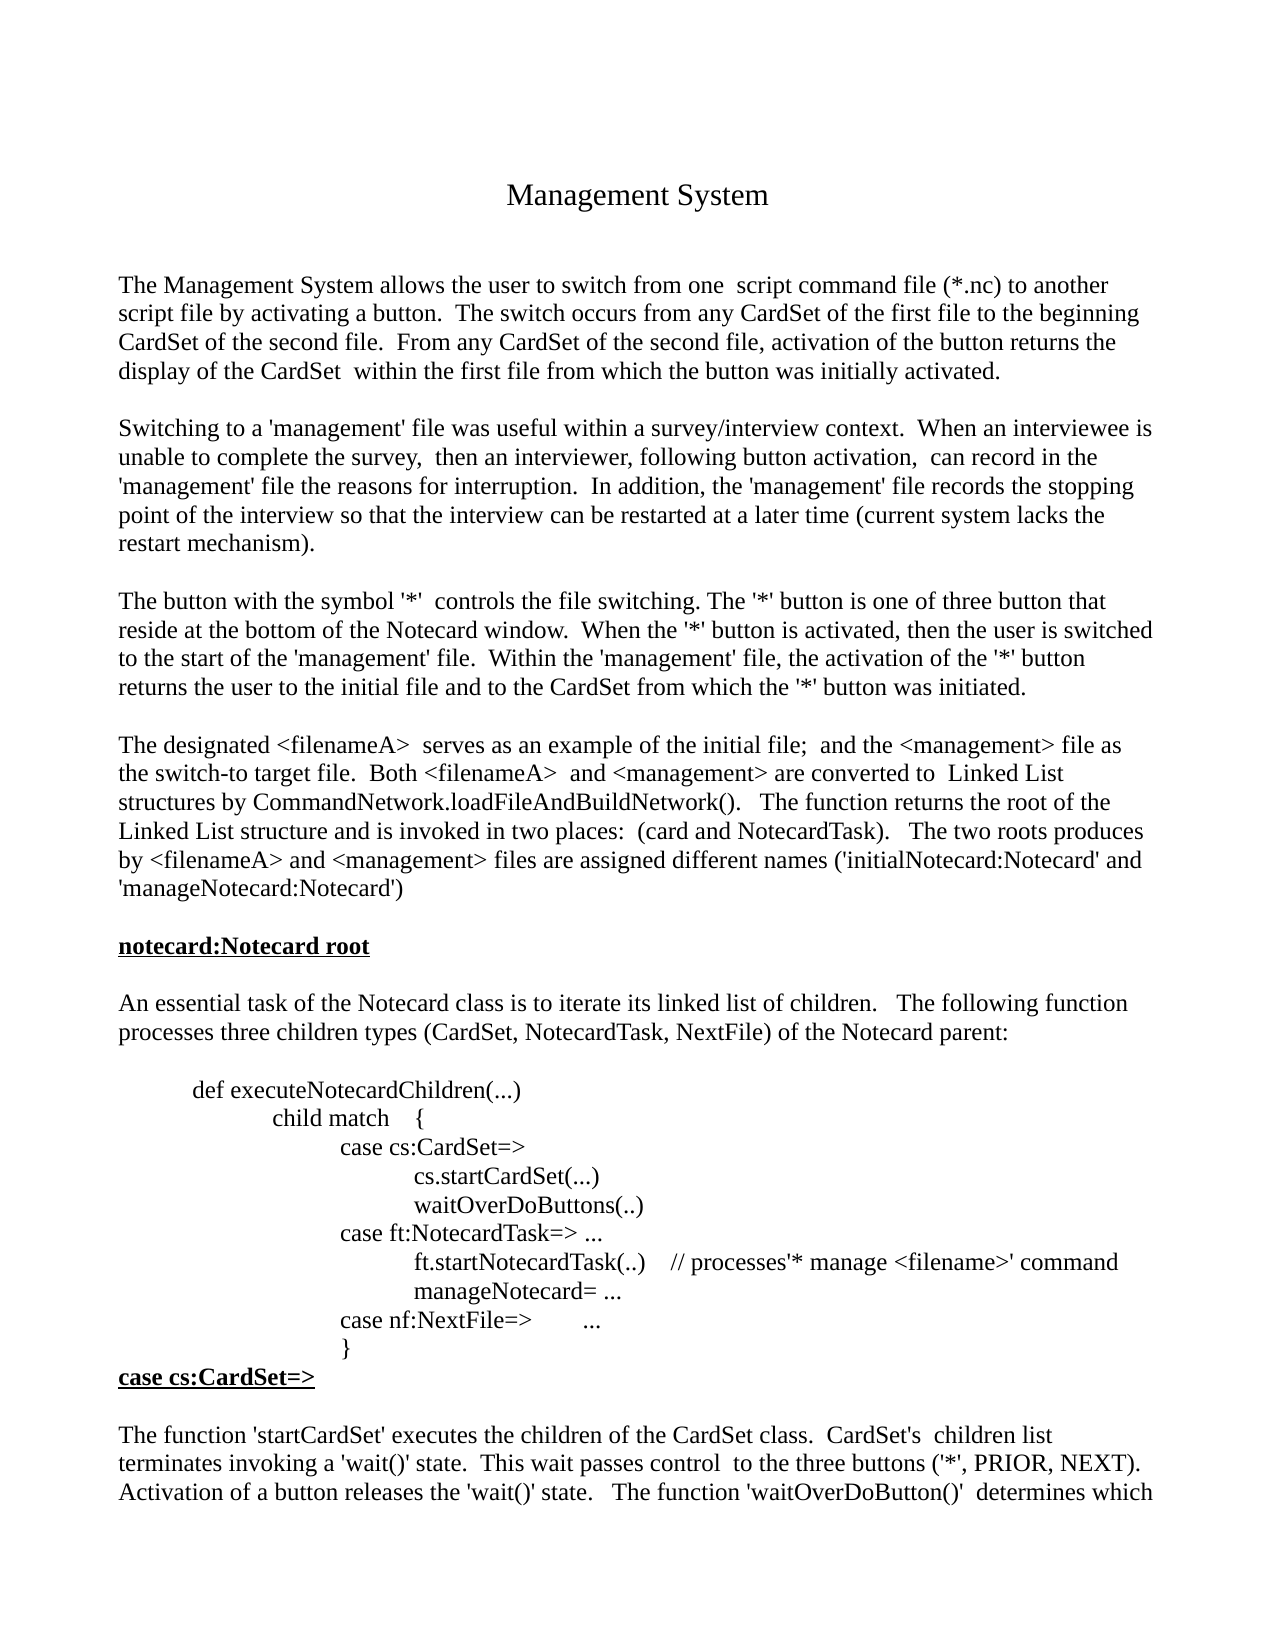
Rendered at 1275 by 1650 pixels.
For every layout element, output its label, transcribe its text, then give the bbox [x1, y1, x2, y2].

text case cs:CardSet=> [118, 1362, 1157, 1391]
text waitOverDoButtons(..) [118, 1190, 1157, 1218]
text Management System [118, 176, 1157, 212]
text manageNotecard= ... [118, 1276, 1157, 1305]
text The function 'startCardSet' executes the children of the CardSet class. CardSet's children list terminates invoking a 'wait()' state. This wait passes control to the three buttons ('*', PRIOR, NEXT). Activation of a button releases the 'wait()' state. The function 'waitOverDoButton()' determines which [118, 1420, 1157, 1506]
text ft.startNotecardTask(..) // processes'* manage <filename>' command [118, 1247, 1157, 1276]
text cs.startCardSet(...) [118, 1161, 1157, 1190]
text An essential task of the Notecard class is to iterate its linked list of children. The following function processes three children types (CardSet, NotecardTask, NextFile) of the Notecard parent: [118, 988, 1157, 1046]
text The button with the symbol '*' controls the file switching. The '*' button is one of three button that reside at the bottom of the Notecard window. When the '*' button is activated, then the user is switched to the start of the 'management' file. Within the 'management' file, the activation of the '*' button returns the user to the initial file and to the CardSet from which the '*' button was initiated. [118, 586, 1157, 701]
text The designated <filenameA> serves as an example of the initial file; and the <management> file as the switch-to target file. Both <filenameA> and <management> are converted to Linked List structures by CommandNetwork.loadFileAndBuildNetwork(). The function returns the root of the Linked List structure and is invoked in two places: (card and NotecardTask). The two roots produces by <filenameA> and <management> files are assigned different names ('initialNotecard:Notecard' and 'manageNotecard:Notecard') [118, 730, 1157, 902]
text case cs:CardSet=> [118, 1132, 1157, 1161]
text case nf:NextFile=> ... [118, 1305, 1157, 1333]
text } [118, 1333, 1157, 1362]
text Switching to a 'management' file was useful within a survey/interview context. When an interviewee is unable to complete the survey, then an interviewer, following button activation, can record in the 'management' file the reasons for interruption. In addition, the 'management' file records the stopping point of the interview so that the interview can be restarted at a later time (current system lacks the restart mechanism). [118, 413, 1157, 557]
text def executeNotecardChildren(...) [118, 1075, 1157, 1103]
text child match { [118, 1103, 1157, 1132]
text notecard:Notecard root [118, 931, 1157, 960]
text The Management System allows the user to switch from one script command file (*.nc) to another script file by activating a button. The switch occurs from any CardSet of the first file to the beginning CardSet of the second file. From any CardSet of the second file, activation of the button returns the display of the CardSet within the first file from which the button was initially activated. [118, 270, 1157, 385]
text case ft:NotecardTask=> ... [118, 1218, 1157, 1247]
